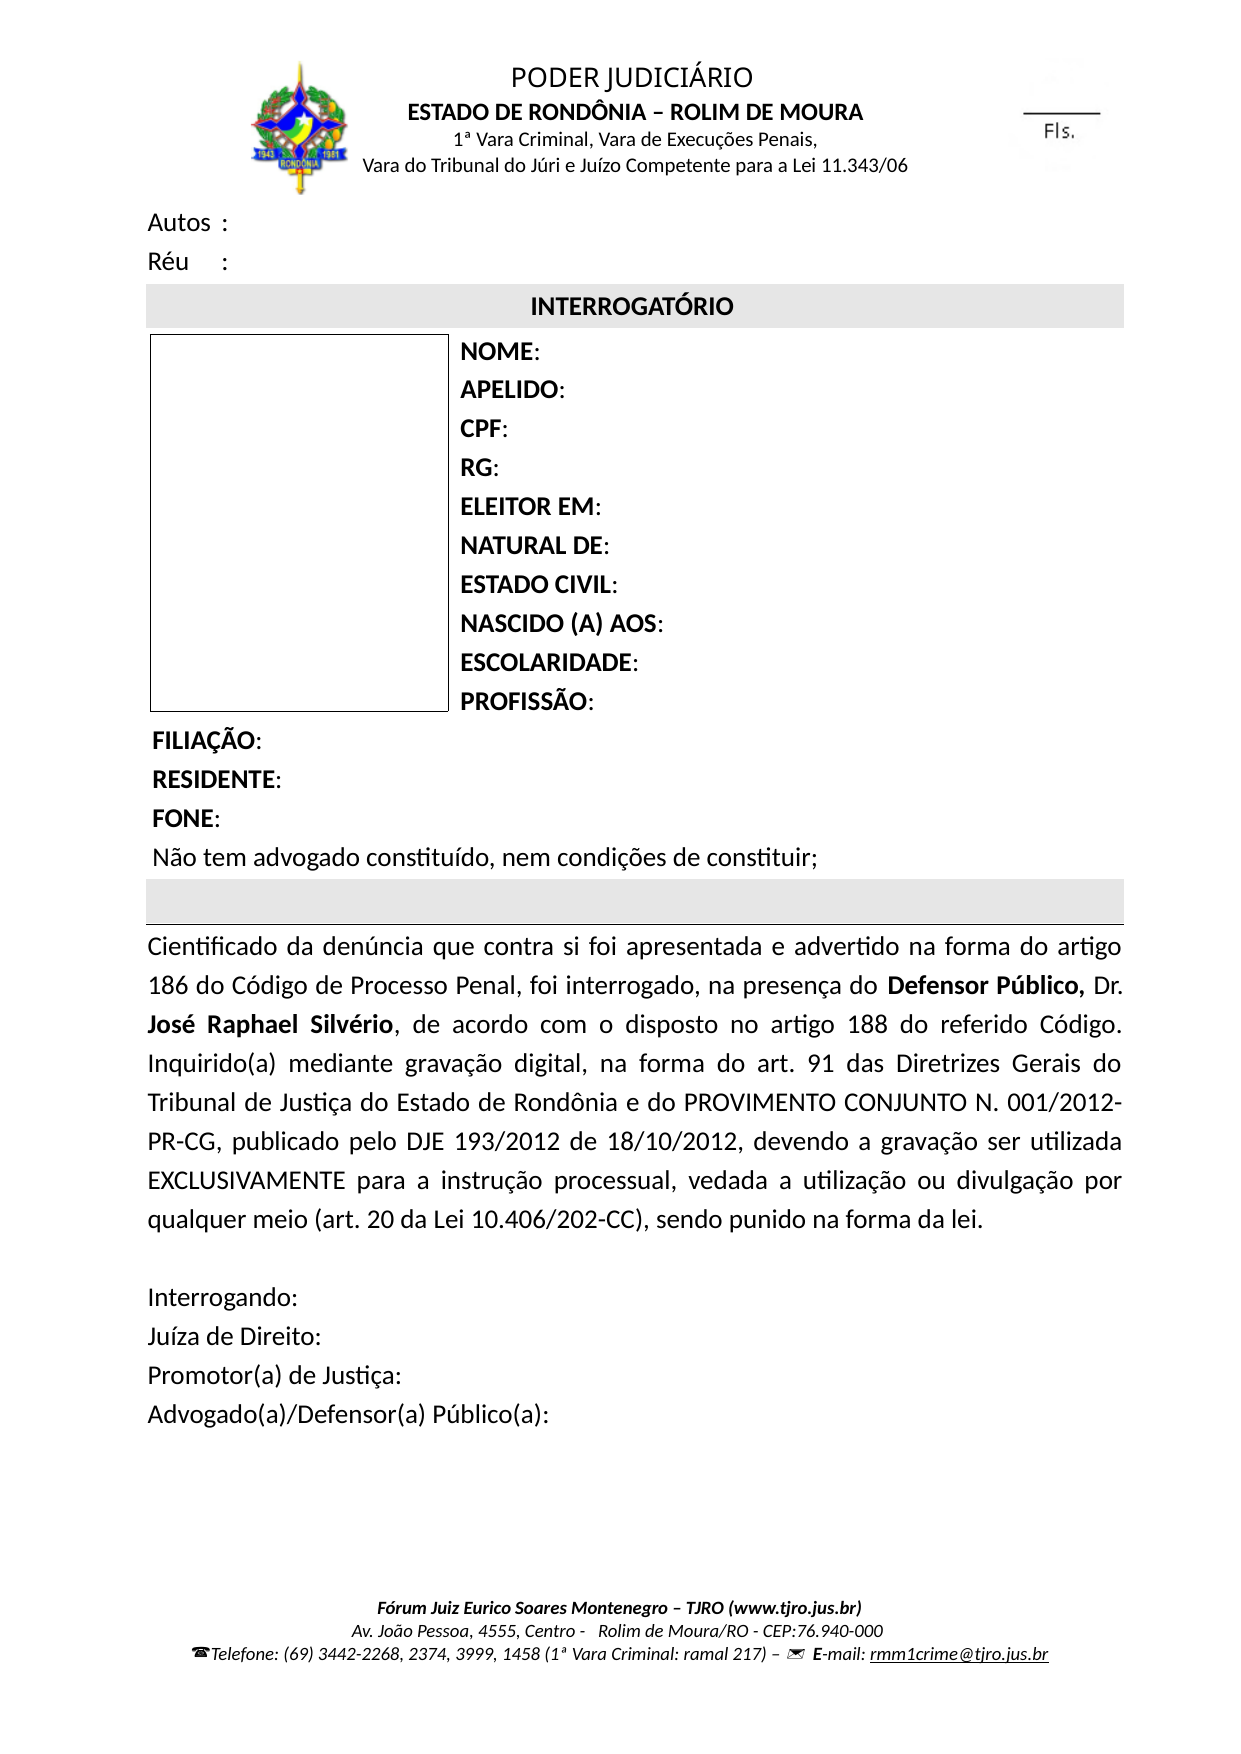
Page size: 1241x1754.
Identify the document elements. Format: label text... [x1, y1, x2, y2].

text Interrogando: [147, 1280, 1123, 1313]
table_cell NOME: APELIDO: CPF: RG: ELEITOR EM: NATURAL DE: ESTADO CIVIL: NASCIDO (A) AOS: ESCOLARIDADE: PROFISSÃO: FILIAÇÃO: RESIDENTE: FONE: Não tem advogado constituído, nem condições de constituir; [151, 335, 448, 711]
text Réu : [147, 244, 1123, 278]
text Autos : [147, 206, 1123, 239]
table_cell NOME: APELIDO: CPF: RG: ELEITOR EM: NATURAL DE: ESTADO CIVIL: NASCIDO (A) AOS: ESCOLARIDADE: PROFISSÃO: FILIAÇÃO: RESIDENTE: FONE: Não tem advogado constituído, nem condições de constituir; [146, 703, 1124, 879]
text Juíza de Direito: [147, 1319, 1123, 1352]
text Promotor(a) de Justiça: [147, 1358, 1123, 1391]
text Advogado(a)/Defensor(a) Público(a): [147, 1397, 1123, 1430]
table_cell [146, 879, 1124, 923]
text Cientificado da denúncia que contra si foi apresentada e advertido na forma do artigo 186 do Código de Processo Penal, foi interrogado, na presença do Defensor Público, Dr. José Raphael Silvério, de acordo com o disposto no artigo 188 do referido Código. Inquirido(a) mediante gravação digital, na forma do art. 91 das Diretrizes Gerais do Tribunal de Justiça do Estado de Rondônia e do PROVIMENTO CONJUNTO N. 001/2012-PR-CG, publicado pelo DJE 193/2012 de 18/10/2012, devendo a gravação ser utilizada EXCLUSIVAMENTE para a instrução processual, vedada a utilização ou divulgação por qualquer meio (art. 20 da Lei 10.406/202-CC), sendo punido na forma da lei. [147, 929, 1123, 1235]
table_header INTERROGATÓRIO [146, 284, 1124, 328]
picture [1008, 58, 1121, 173]
table_cell NOME: APELIDO: CPF: RG: ELEITOR EM: NATURAL DE: ESTADO CIVIL: NASCIDO (A) AOS: ESCOLARIDADE: PROFISSÃO: FILIAÇÃO: RESIDENTE: FONE: Não tem advogado constituído, nem condições de constituir; [146, 328, 1124, 702]
